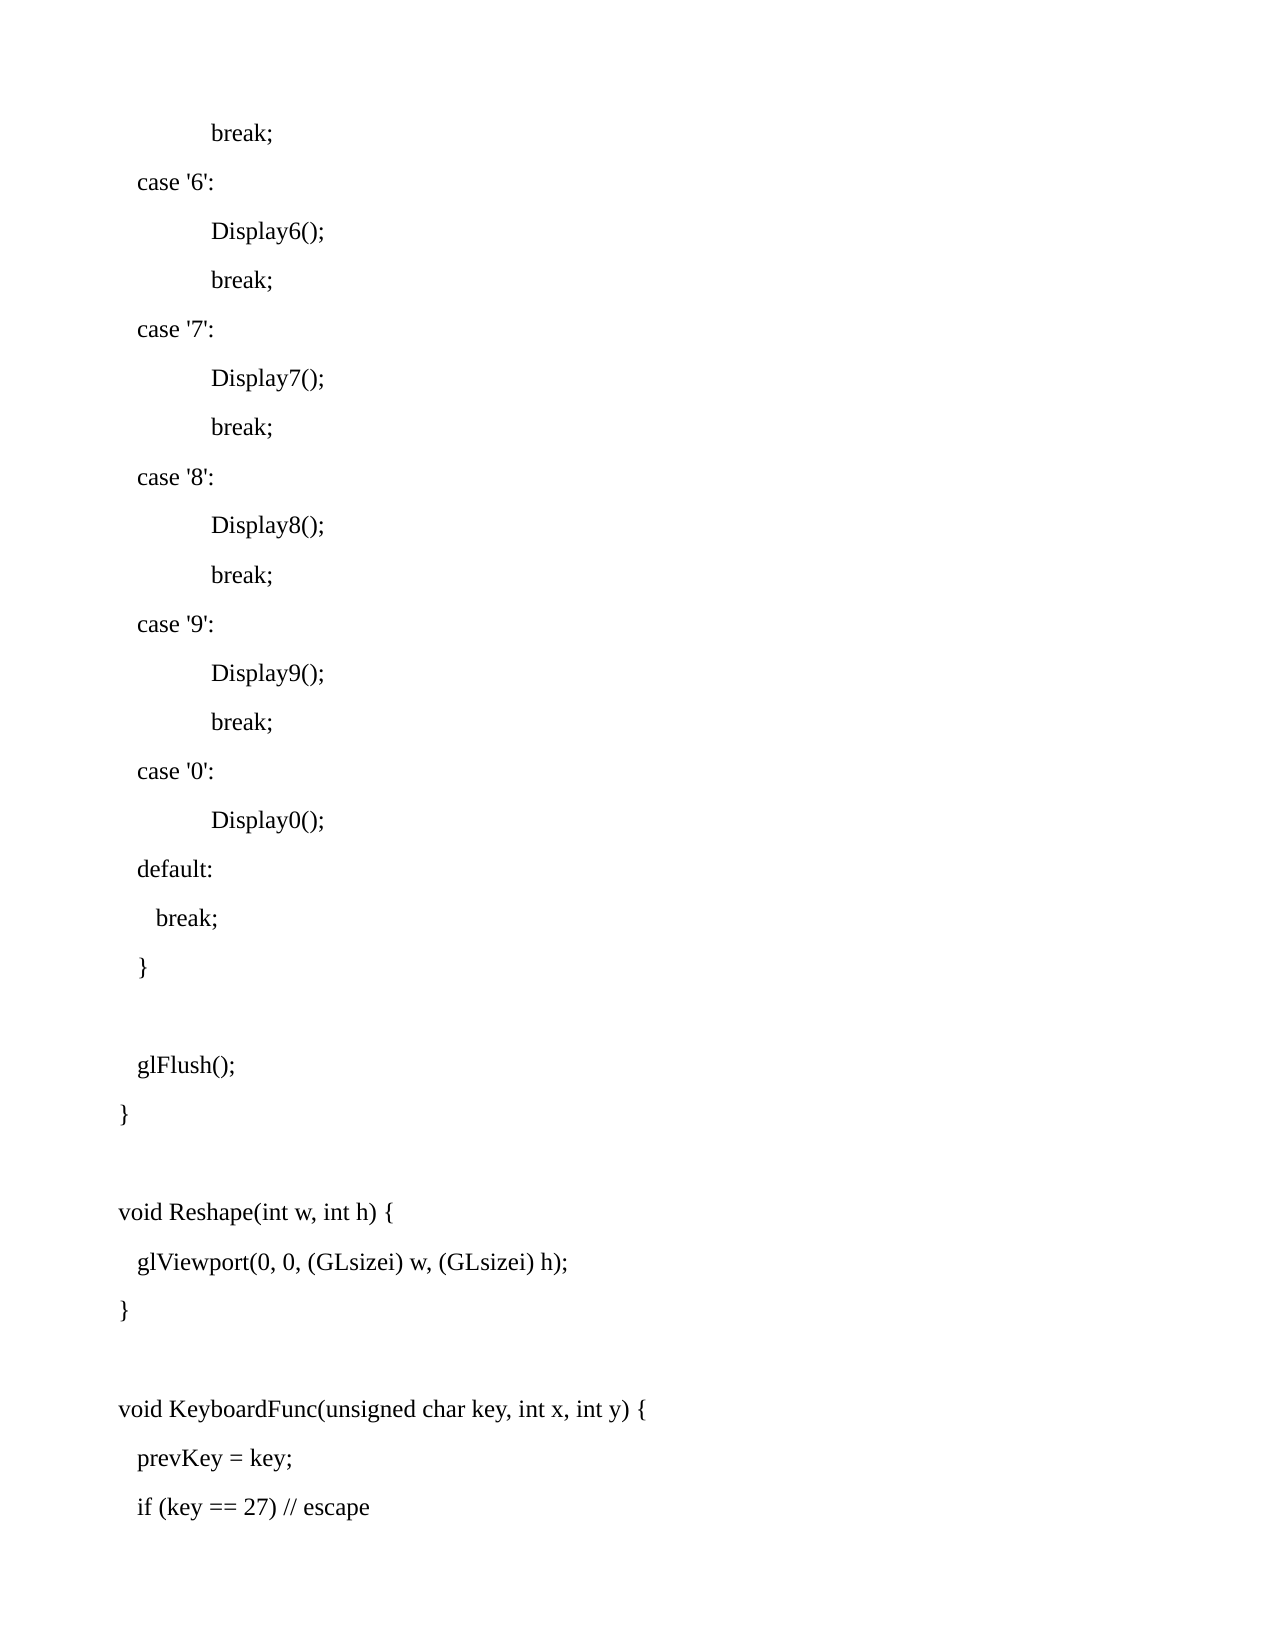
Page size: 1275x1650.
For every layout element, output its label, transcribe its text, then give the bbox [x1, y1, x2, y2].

text Display0(); [118, 805, 1157, 834]
text case '7': [118, 314, 1157, 343]
text if (key == 27) // escape [118, 1492, 1157, 1521]
text break; [118, 265, 1157, 294]
text Display9(); [118, 658, 1157, 687]
text break; [118, 118, 1157, 147]
text break; [118, 560, 1157, 588]
text Display6(); [118, 216, 1157, 245]
text } [118, 952, 1157, 981]
text break; [118, 412, 1157, 441]
text Display7(); [118, 363, 1157, 392]
text case '6': [118, 167, 1157, 196]
text case '8': [118, 462, 1157, 490]
text glFlush(); [118, 1050, 1157, 1079]
text void KeyboardFunc(unsigned char key, int x, int y) { [118, 1394, 1157, 1422]
text Display8(); [118, 511, 1157, 539]
text case '9': [118, 609, 1157, 637]
text } [118, 1099, 1157, 1128]
text } [118, 1296, 1157, 1324]
text break; [118, 707, 1157, 736]
text default: [118, 854, 1157, 883]
text break; [118, 903, 1157, 932]
text case '0': [118, 756, 1157, 785]
text glViewport(0, 0, (GLsizei) w, (GLsizei) h); [118, 1247, 1157, 1275]
text prevKey = key; [118, 1443, 1157, 1472]
text void Reshape(int w, int h) { [118, 1197, 1157, 1226]
